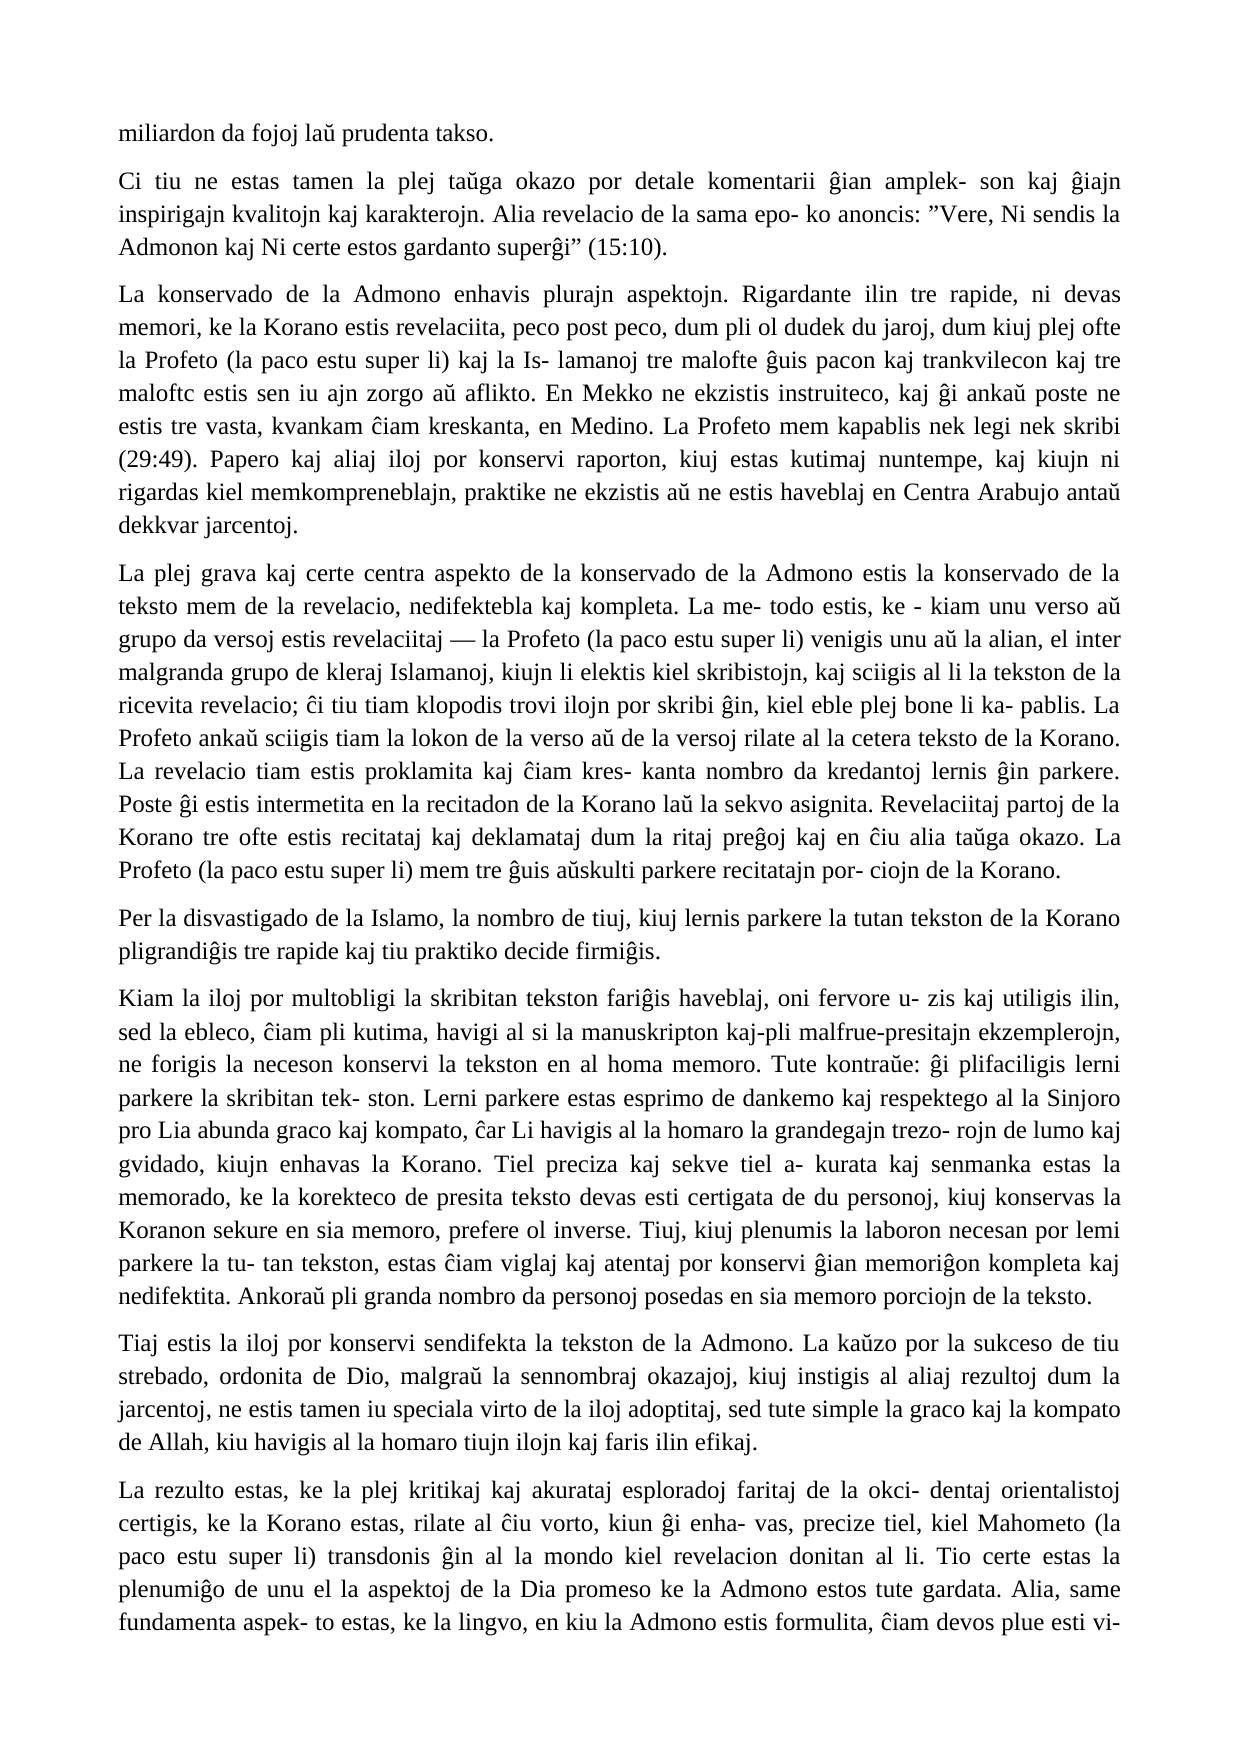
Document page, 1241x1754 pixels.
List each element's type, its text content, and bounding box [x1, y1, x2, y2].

text miliardon da fojoj laŭ prudenta takso. [118, 118, 1122, 147]
text Kiam la iloj por multobligi la skribitan tekston fariĝis haveblaj, oni fervore u- zis kaj utiligis ilin, sed la ebleco, ĉiam pli kutima, havigi al si la manuskripton kaj-pli malfrue-presitajn ekzemplerojn, ne forigis la neceson konservi la tekston en al homa memoro. Tute kontraŭe: ĝi plifaciligis lerni parkere la skribitan tek- ston. Lerni parkere estas esprimo de dankemo kaj respektego al la Sinjoro pro Lia abunda graco kaj kompato, ĉar Li havigis al la homaro la grandegajn trezo- rojn de lumo kaj gvidado, kiujn enhavas la Korano. Tiel preciza kaj sekve tiel a- kurata kaj senmanka estas la memorado, ke la korekteco de presita teksto devas esti certigata de du personoj, kiuj konservas la Koranon sekure en sia memoro, prefere ol inverse. Tiuj, kiuj plenumis la laboron necesan por lemi parkere la tu- tan tekston, estas ĉiam viglaj kaj atentaj por konservi ĝian memoriĝon kompleta kaj nedifektita. Ankoraŭ pli granda nombro da personoj posedas en sia memoro porciojn de la teksto. [118, 983, 1122, 1309]
text Per la disvastigado de la Islamo, la nombro de tiuj, kiuj lernis parkere la tutan tekston de la Korano pligrandiĝis tre rapide kaj tiu praktiko decide firmiĝis. [118, 903, 1122, 965]
text Ci tiu ne estas tamen la plej taŭga okazo por detale komentarii ĝian amplek- son kaj ĝiajn inspirigajn kvalitojn kaj karakterojn. Alia revelacio de la sama epo- ko anoncis: ”Vere, Ni sendis la Admonon kaj Ni certe estos gardanto superĝi” (15:10). [118, 166, 1122, 261]
text La rezulto estas, ke la plej kritikaj kaj akurataj esploradoj faritaj de la okci- dentaj orientalistoj certigis, ke la Korano estas, rilate al ĉiu vorto, kiun ĝi enha- vas, precize tiel, kiel Mahometo (la paco estu super li) transdonis ĝin al la mondo kiel revelacion donitan al li. Tio certe estas la plenumiĝo de unu el la aspektoj de la Dia promeso ke la Admono estos tute gardata. Alia, same fundamenta aspek- to estas, ke la lingvo, en kiu la Admono estis formulita, ĉiam devos plue esti vi- [118, 1475, 1122, 1636]
text La plej grava kaj certe centra aspekto de la konservado de la Admono estis la konservado de la teksto mem de la revelacio, nedifektebla kaj kompleta. La me- todo estis, ke - kiam unu verso aŭ grupo da versoj estis revelaciitaj — la Profeto (la paco estu super li) venigis unu aŭ la alian, el inter malgranda grupo de kleraj Islamanoj, kiujn li elektis kiel skribistojn, kaj sciigis al li la tekston de la ricevita revelacio; ĉi tiu tiam klopodis trovi ilojn por skribi ĝin, kiel eble plej bone li ka- pablis. La Profeto ankaŭ sciigis tiam la lokon de la verso aŭ de la versoj rilate al la cetera teksto de la Korano. La revelacio tiam estis proklamita kaj ĉiam kres- kanta nombro da kredantoj lernis ĝin parkere. Poste ĝi estis intermetita en la recitadon de la Korano laŭ la sekvo asignita. Revelaciitaj partoj de la Korano tre ofte estis recitataj kaj deklamataj dum la ritaj preĝoj kaj en ĉiu alia taŭga okazo. La Profeto (la paco estu super li) mem tre ĝuis aŭskulti parkere recitatajn por- ciojn de la Korano. [118, 558, 1122, 884]
text Tiaj estis la iloj por konservi sendifekta la tekston de la Admono. La kaŭzo por la sukceso de tiu strebado, ordonita de Dio, malgraŭ la sennombraj okazajoj, kiuj instigis al aliaj rezultoj dum la jarcentoj, ne estis tamen iu speciala virto de la iloj adoptitaj, sed tute simple la graco kaj la kompato de Allah, kiu havigis al la homaro tiujn ilojn kaj faris ilin efikaj. [118, 1328, 1122, 1456]
text La konservado de la Admono enhavis plurajn aspektojn. Rigardante ilin tre rapide, ni devas memori, ke la Korano estis revelaciita, peco post peco, dum pli ol dudek du jaroj, dum kiuj plej ofte la Profeto (la paco estu super li) kaj la Is- lamanoj tre malofte ĝuis pacon kaj trankvilecon kaj tre maloftc estis sen iu ajn zorgo aŭ aflikto. En Mekko ne ekzistis instruiteco, kaj ĝi ankaŭ poste ne estis tre vasta, kvankam ĉiam kreskanta, en Medino. La Profeto mem kapablis nek legi nek skribi (29:49). Papero kaj aliaj iloj por konservi raporton, kiuj estas kutimaj nuntempe, kaj kiujn ni rigardas kiel memkompreneblajn, praktike ne ekzistis aŭ ne estis haveblaj en Centra Arabujo antaŭ dekkvar jarcentoj. [118, 279, 1122, 539]
